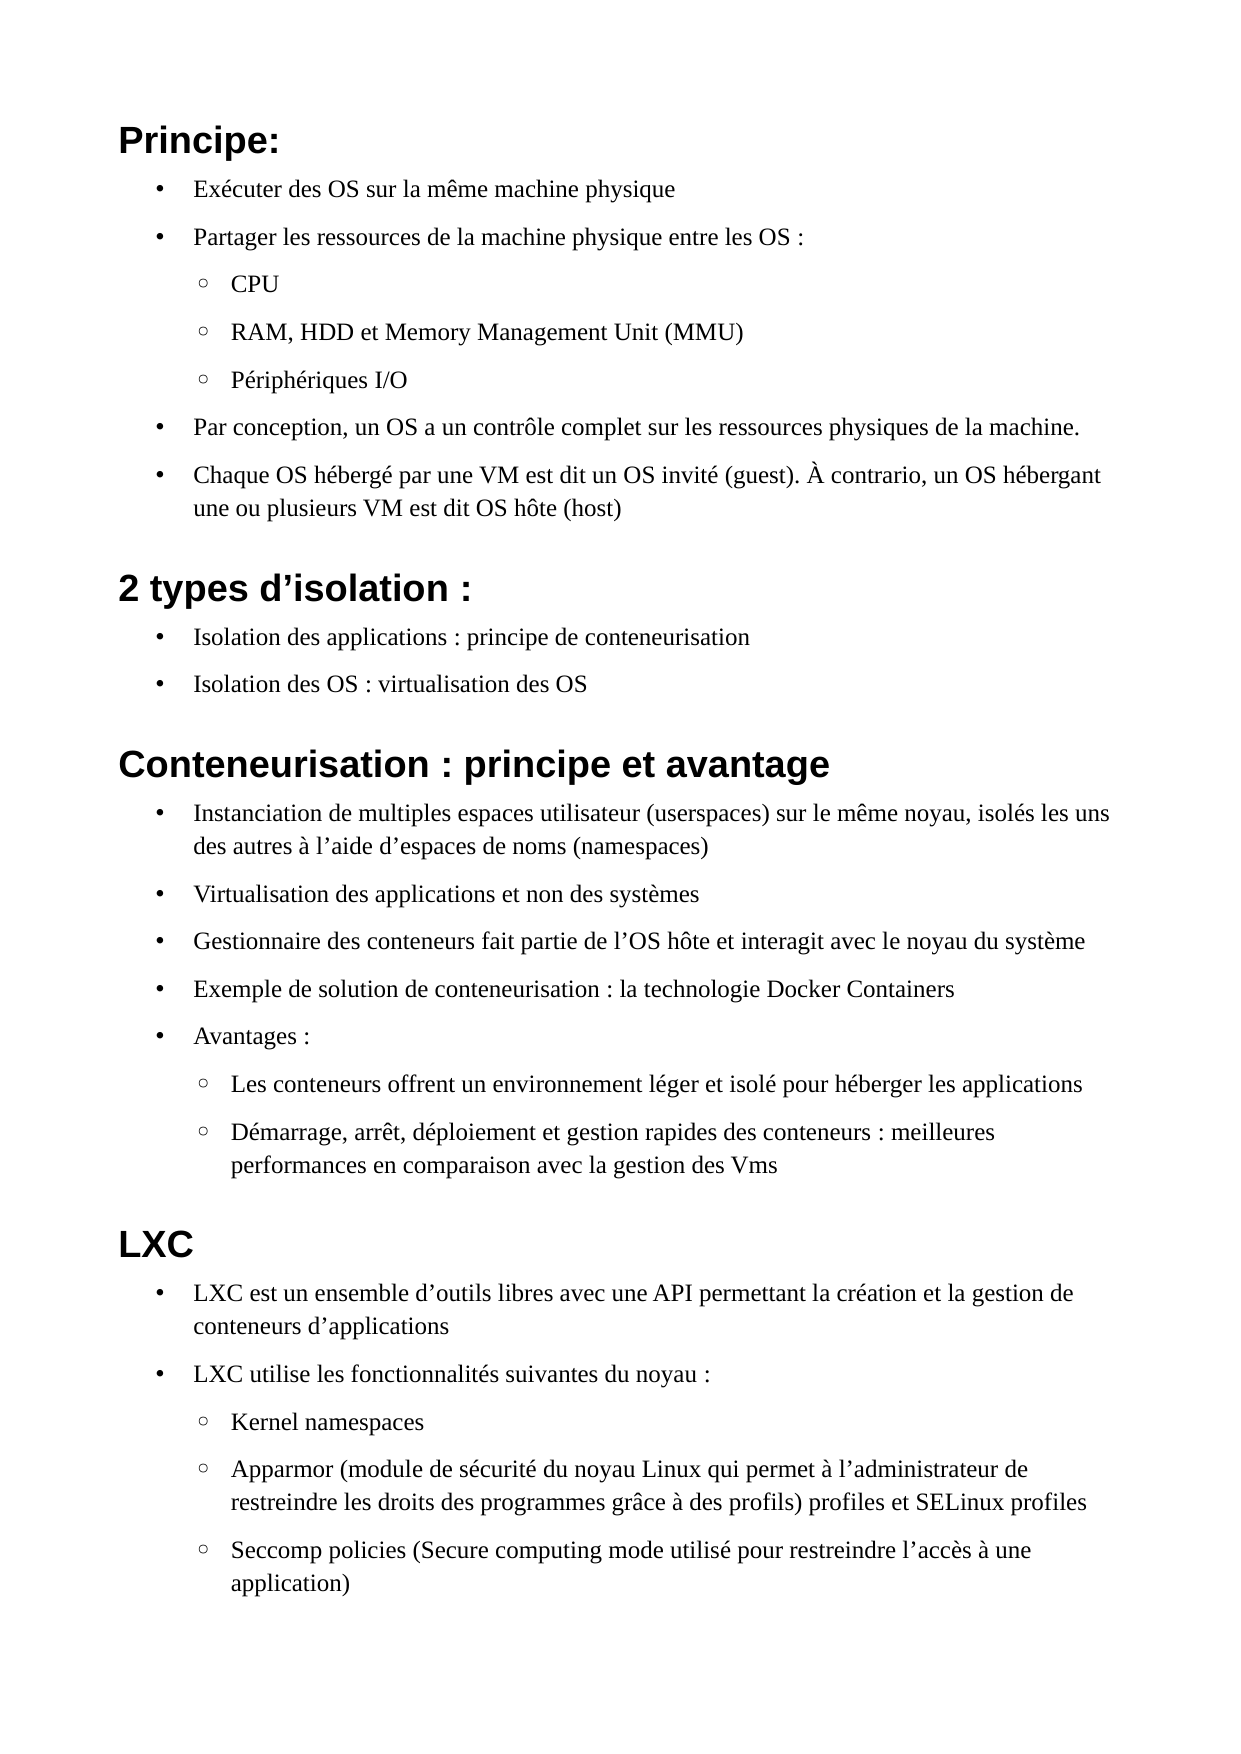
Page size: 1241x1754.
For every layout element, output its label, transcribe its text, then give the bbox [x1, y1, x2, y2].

list Exemple de solution de conteneurisation : la technologie Docker Containers [156, 974, 1122, 1003]
subtitle Conteneurisation : principe et avantage [118, 742, 1122, 786]
list Virtualisation des applications et non des systèmes [156, 879, 1122, 907]
list Isolation des OS : virtualisation des OS [156, 669, 1122, 698]
list Les conteneurs offrent un environnement léger et isolé pour héberger les applications [193, 1069, 1122, 1098]
subtitle LXC [118, 1222, 1122, 1266]
list Démarrage, arrêt, déploiement et gestion rapides des conteneurs : meilleures performances en comparaison avec la gestion des Vms [193, 1117, 1122, 1178]
list Seccomp policies (Secure computing mode utilisé pour restreindre l’accès à une application) [193, 1535, 1122, 1597]
subtitle Principe: [118, 118, 1122, 162]
subtitle 2 types d’isolation : [118, 566, 1122, 609]
list Par conception, un OS a un contrôle complet sur les ressources physiques de la machine. [156, 412, 1122, 441]
list LXC est un ensemble d’outils libres avec une API permettant la création et la gestion de conteneurs d’applications [156, 1278, 1122, 1340]
list Instanciation de multiples espaces utilisateur (userspaces) sur le même noyau, isolés les uns des autres à l’aide d’espaces de noms (namespaces) [156, 798, 1122, 860]
list Périphériques I/O [193, 365, 1122, 393]
list RAM, HDD et Memory Management Unit (MMU) [193, 317, 1122, 346]
list Kernel namespaces [193, 1407, 1122, 1435]
list Gestionnaire des conteneurs fait partie de l’OS hôte et interagit avec le noyau du système [156, 926, 1122, 955]
list Chaque OS hébergé par une VM est dit un OS invité (guest). À contrario, un OS hébergant une ou plusieurs VM est dit OS hôte (host) [156, 460, 1122, 522]
list Avantages : [156, 1021, 1122, 1050]
list CPU [193, 269, 1122, 298]
list Apparmor (module de sécurité du noyau Linux qui permet à l’administrateur de restreindre les droits des programmes grâce à des profils) profiles et SELinux profiles [193, 1454, 1122, 1516]
list Isolation des applications : principe de conteneurisation [156, 622, 1122, 650]
list Partager les ressources de la machine physique entre les OS : [156, 222, 1122, 251]
list Exécuter des OS sur la même machine physique [156, 174, 1122, 203]
list LXC utilise les fonctionnalités suivantes du noyau : [156, 1359, 1122, 1388]
